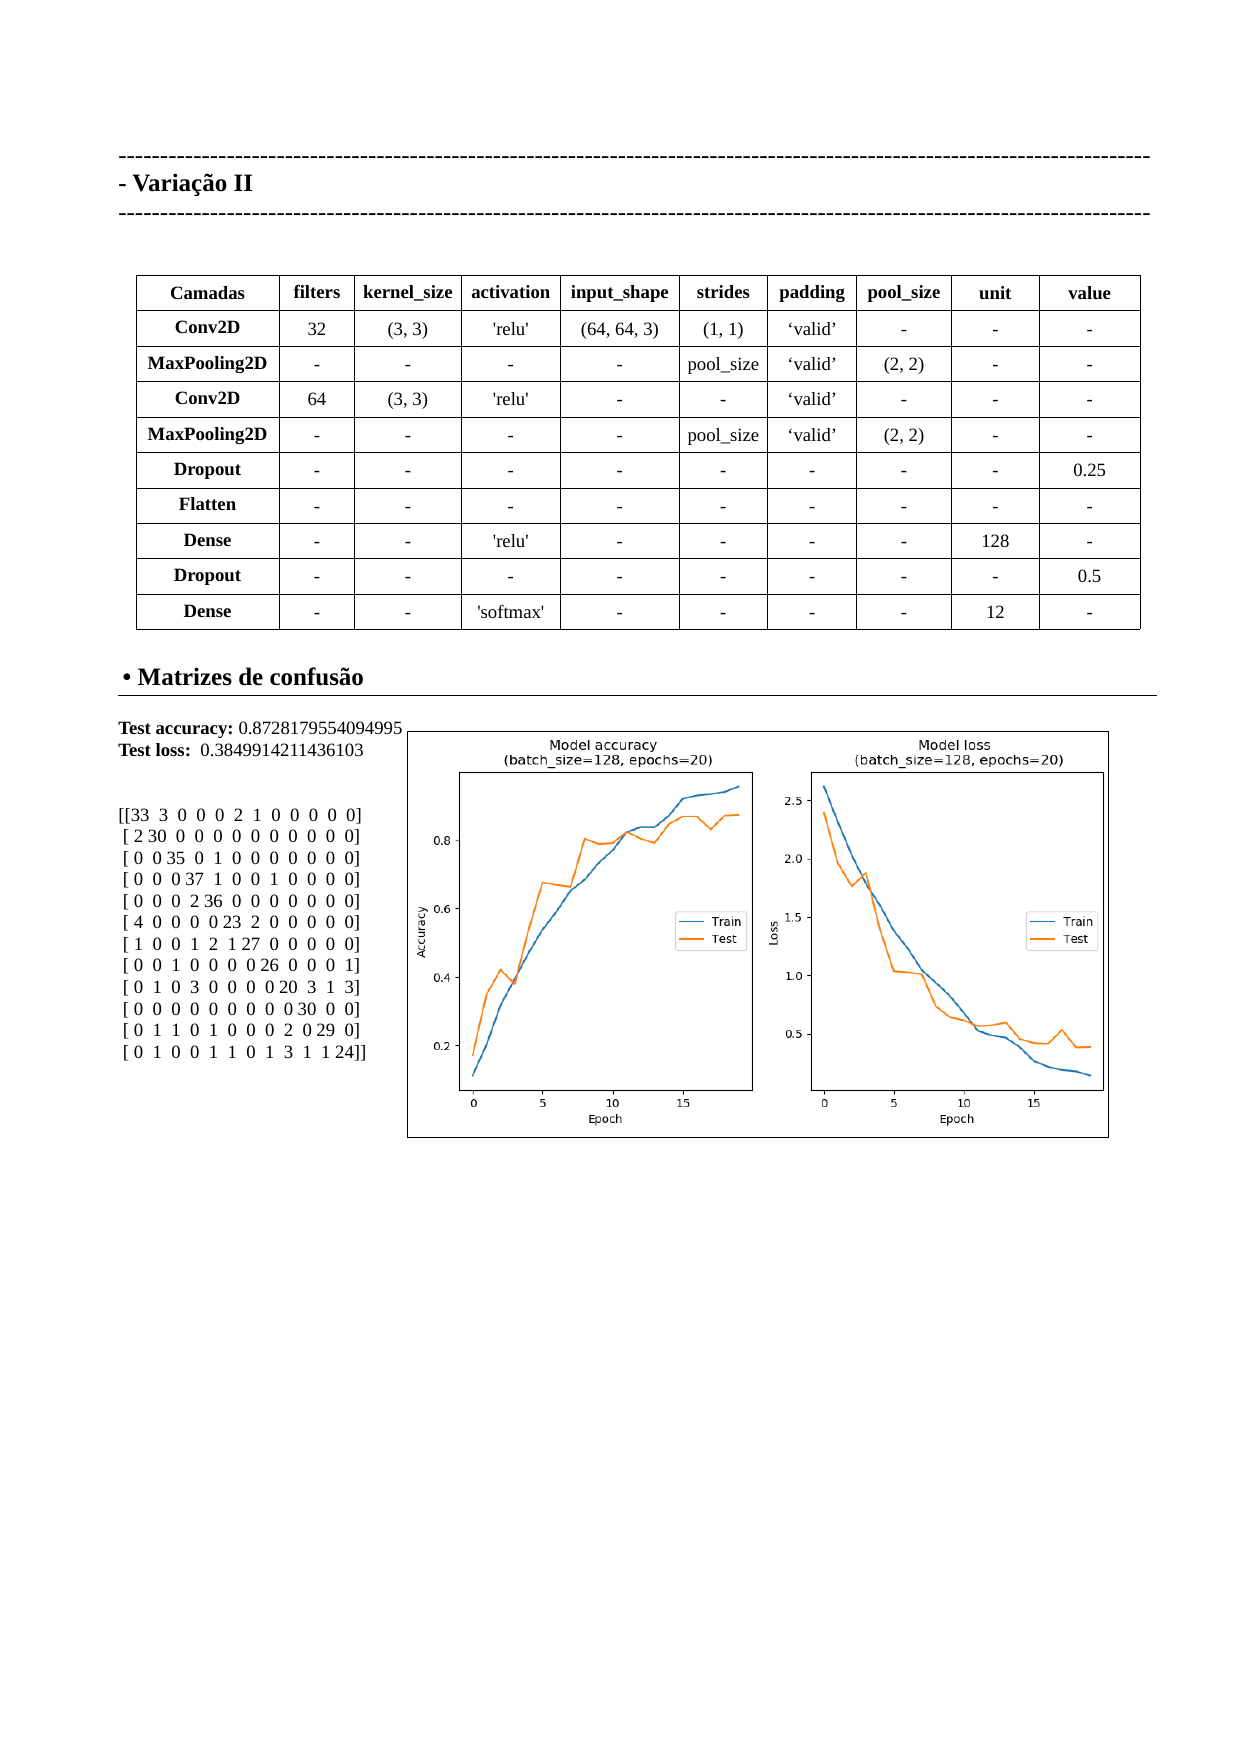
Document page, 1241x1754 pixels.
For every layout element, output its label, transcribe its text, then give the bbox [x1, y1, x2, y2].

table_cell ‘valid’ [768, 382, 856, 417]
table_cell Dense [137, 524, 279, 558]
table_header pool_size [857, 276, 951, 310]
table_cell - [857, 524, 951, 558]
table_cell (2, 2) [857, 418, 951, 452]
table_cell (1, 1) [680, 311, 767, 346]
text [1109, 911, 1157, 933]
table_cell - [768, 595, 856, 629]
text Test loss: 0.3849914211436103 [118, 739, 407, 760]
text [1109, 1041, 1157, 1062]
table_cell 12 [952, 595, 1039, 629]
table_cell - [952, 559, 1039, 594]
text [ 0 1 0 0 1 1 0 1 3 1 1 24]] [118, 1041, 407, 1062]
table_cell - [952, 489, 1039, 523]
table_cell - [1040, 382, 1140, 417]
text [1109, 976, 1157, 997]
table_cell MaxPooling2D [137, 347, 279, 381]
text [ 1 0 0 1 2 1 27 0 0 0 0 0] [118, 933, 407, 954]
table_cell - [561, 382, 679, 417]
text [1109, 997, 1157, 1019]
table_cell - [680, 524, 767, 558]
table_cell - [280, 489, 354, 523]
table_cell - [280, 559, 354, 594]
table_cell Dropout [137, 559, 279, 594]
table_cell - [355, 347, 461, 381]
table_cell - [1040, 418, 1140, 452]
table_cell - [1040, 489, 1140, 523]
table_cell 0.25 [1040, 453, 1140, 487]
table_header filters [280, 276, 354, 310]
table_cell - [857, 595, 951, 629]
table_header value [1040, 276, 1140, 310]
text [ 0 0 35 0 1 0 0 0 0 0 0 0] [118, 847, 407, 868]
table_header Camadas [137, 276, 279, 310]
table_cell - [355, 489, 461, 523]
table_cell - [952, 453, 1039, 487]
table_cell ‘valid’ [768, 311, 856, 346]
table_cell - [768, 559, 856, 594]
table_cell 128 [952, 524, 1039, 558]
table_cell - [355, 559, 461, 594]
table_cell Dropout [137, 453, 279, 487]
table_cell - [857, 489, 951, 523]
table_cell Flatten [137, 489, 279, 523]
table_cell - [1040, 311, 1140, 346]
table_cell - [680, 453, 767, 487]
text [ 0 0 1 0 0 0 0 26 0 0 0 1] [118, 954, 407, 976]
table_cell 0.5 [1040, 559, 1140, 594]
text [1109, 890, 1157, 911]
table_cell - [355, 418, 461, 452]
table_cell - [857, 559, 951, 594]
table_cell ‘valid’ [768, 347, 856, 381]
table_cell pool_size [680, 418, 767, 452]
table_cell - [561, 559, 679, 594]
table_cell - [1040, 524, 1140, 558]
table_header strides [680, 276, 767, 310]
text [ 0 0 0 37 1 0 0 1 0 0 0 0] [118, 868, 407, 890]
table_header kernel_size [355, 276, 461, 310]
text [1109, 868, 1157, 890]
text [1109, 825, 1157, 847]
text [ 0 0 0 2 36 0 0 0 0 0 0 0] [118, 890, 407, 911]
table_cell - [462, 559, 560, 594]
table_cell 64 [280, 382, 354, 417]
table_cell - [680, 559, 767, 594]
text [ 2 30 0 0 0 0 0 0 0 0 0 0] [118, 825, 407, 847]
table_cell 'relu' [462, 524, 560, 558]
text [ 0 0 0 0 0 0 0 0 0 30 0 0] [118, 997, 407, 1019]
text [ 0 1 0 3 0 0 0 0 20 3 1 3] [118, 976, 407, 997]
table_cell (2, 2) [857, 347, 951, 381]
text [1109, 933, 1157, 954]
table_cell - [561, 453, 679, 487]
table_cell - [280, 524, 354, 558]
table_cell 'relu' [462, 382, 560, 417]
table_cell - [1040, 347, 1140, 381]
table_cell - [280, 595, 354, 629]
table_cell - [462, 418, 560, 452]
table_cell - [768, 524, 856, 558]
table_cell - [280, 418, 354, 452]
text [ 0 1 1 0 1 0 0 0 2 0 29 0] [118, 1019, 407, 1041]
table_cell Dense [137, 595, 279, 629]
table_cell - [1040, 595, 1140, 629]
text [1109, 803, 1157, 825]
table_cell 'softmax' [462, 595, 560, 629]
table_cell - [768, 453, 856, 487]
table_cell (3, 3) [355, 311, 461, 346]
table_header activation [462, 276, 560, 310]
text [1109, 954, 1157, 976]
text Test accuracy: 0.8728179554094995 [118, 717, 1157, 739]
table_cell - [462, 489, 560, 523]
text [[33 3 0 0 0 2 1 0 0 0 0 0] [118, 803, 407, 825]
table_cell - [462, 347, 560, 381]
table_cell - [857, 311, 951, 346]
table_cell - [952, 347, 1039, 381]
table_cell - [768, 489, 856, 523]
table_cell Conv2D [137, 311, 279, 346]
table_cell - [952, 418, 1039, 452]
table_cell - [462, 453, 560, 487]
table_cell - [561, 418, 679, 452]
table_cell - [857, 453, 951, 487]
table_cell 'relu' [462, 311, 560, 346]
table_cell - [561, 489, 679, 523]
text [ 4 0 0 0 0 23 2 0 0 0 0 0] [118, 911, 407, 933]
table_cell ‘valid’ [768, 418, 856, 452]
table_cell - [952, 311, 1039, 346]
picture [410, 734, 1106, 1135]
table_cell - [952, 382, 1039, 417]
table_cell - [561, 524, 679, 558]
text [1109, 847, 1157, 868]
text [1109, 739, 1157, 760]
table_cell - [280, 453, 354, 487]
table_cell - [680, 489, 767, 523]
text [1109, 1019, 1157, 1041]
table_cell - [355, 524, 461, 558]
table_cell - [680, 382, 767, 417]
text • Matrizes de confusão [118, 658, 1157, 695]
table_header unit [952, 276, 1039, 310]
table_cell - [857, 382, 951, 417]
table_cell - [561, 595, 679, 629]
text ---------------------------------------------------------------------------------------------------------------------------- [118, 140, 1157, 168]
table_cell Conv2D [137, 382, 279, 417]
text - Variação II [118, 168, 1157, 197]
table_cell - [355, 453, 461, 487]
table_cell - [280, 347, 354, 381]
table_cell pool_size [680, 347, 767, 381]
table_cell (64, 64, 3) [561, 311, 679, 346]
table_cell 32 [280, 311, 354, 346]
table_header input_shape [561, 276, 679, 310]
table_cell - [561, 347, 679, 381]
text ---------------------------------------------------------------------------------------------------------------------------- [118, 197, 1157, 226]
table_cell - [355, 595, 461, 629]
table_header padding [768, 276, 856, 310]
table_cell (3, 3) [355, 382, 461, 417]
table_cell MaxPooling2D [137, 418, 279, 452]
table_cell - [680, 595, 767, 629]
